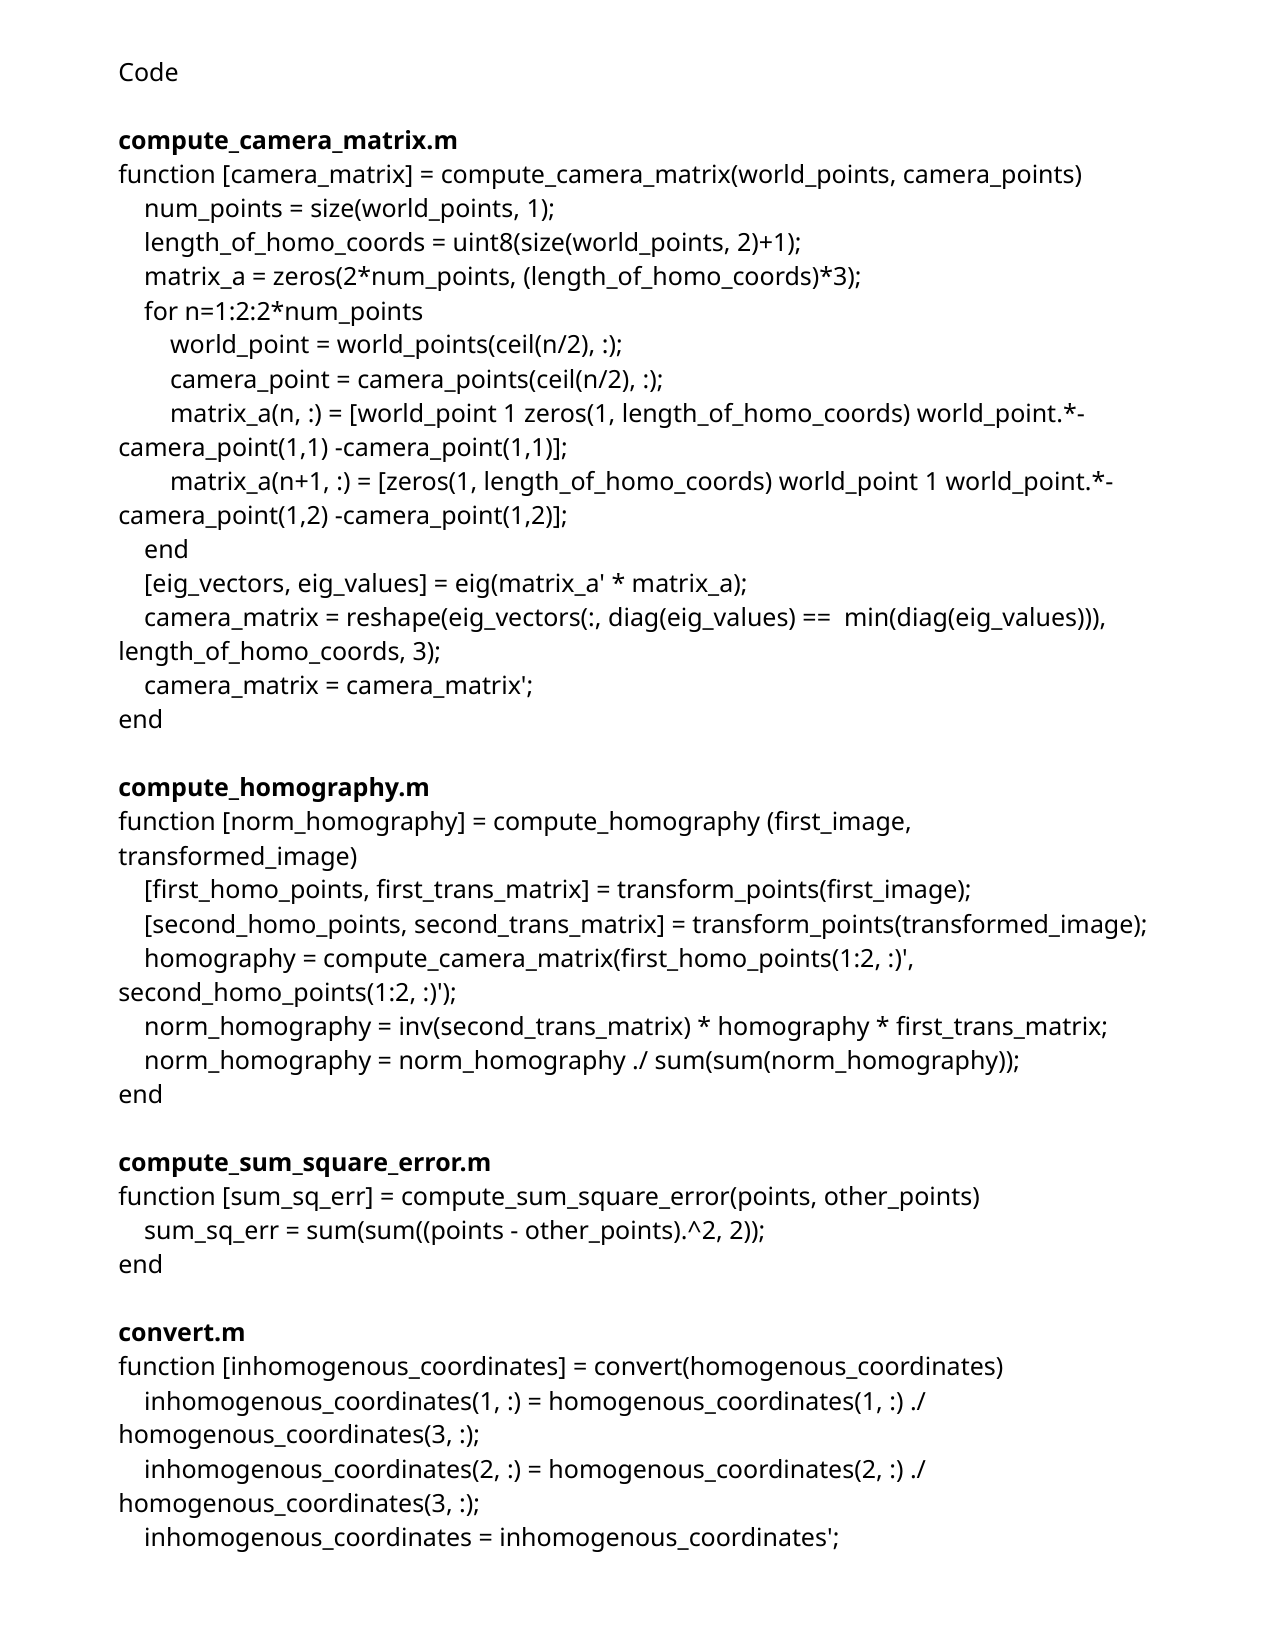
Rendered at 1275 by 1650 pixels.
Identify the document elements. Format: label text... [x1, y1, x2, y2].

text homography = compute_camera_matrix(first_homo_points(1:2, :)', second_homo_points(1:2, :)'); [118, 940, 1157, 1008]
text camera_matrix = camera_matrix'; [118, 668, 1157, 702]
text function [inhomogenous_coordinates] = convert(homogenous_coordinates) [118, 1349, 1157, 1383]
text sum_sq_err = sum(sum((points - other_points).^2, 2)); [118, 1213, 1157, 1247]
text end [118, 702, 1157, 736]
text [second_homo_points, second_trans_matrix] = transform_points(transformed_image); [118, 906, 1157, 940]
text function [camera_matrix] = compute_camera_matrix(world_points, camera_points) [118, 157, 1157, 191]
text compute_homography.m [118, 770, 1157, 804]
text inhomogenous_coordinates(2, :) = homogenous_coordinates(2, :) ./ homogenous_coordinates(3, :); [118, 1451, 1157, 1519]
text end [118, 1077, 1157, 1111]
text compute_camera_matrix.m [118, 123, 1157, 157]
text num_points = size(world_points, 1); [118, 191, 1157, 225]
text matrix_a = zeros(2*num_points, (length_of_homo_coords)*3); [118, 259, 1157, 293]
text function [sum_sq_err] = compute_sum_square_error(points, other_points) [118, 1179, 1157, 1213]
text Code [118, 55, 1157, 89]
text matrix_a(n+1, :) = [zeros(1, length_of_homo_coords) world_point 1 world_point.*-camera_point(1,2) -camera_point(1,2)]; [118, 463, 1157, 532]
text norm_homography = inv(second_trans_matrix) * homography * first_trans_matrix; [118, 1008, 1157, 1042]
text norm_homography = norm_homography ./ sum(sum(norm_homography)); [118, 1042, 1157, 1077]
text [first_homo_points, first_trans_matrix] = transform_points(first_image); [118, 872, 1157, 906]
text end [118, 1247, 1157, 1281]
text end [118, 532, 1157, 566]
text matrix_a(n, :) = [world_point 1 zeros(1, length_of_homo_coords) world_point.*-camera_point(1,1) -camera_point(1,1)]; [118, 395, 1157, 463]
text for n=1:2:2*num_points [118, 293, 1157, 327]
text length_of_homo_coords = uint8(size(world_points, 2)+1); [118, 225, 1157, 259]
text [eig_vectors, eig_values] = eig(matrix_a' * matrix_a); [118, 566, 1157, 600]
text camera_point = camera_points(ceil(n/2), :); [118, 361, 1157, 395]
text inhomogenous_coordinates(1, :) = homogenous_coordinates(1, :) ./ homogenous_coordinates(3, :); [118, 1383, 1157, 1451]
text convert.m [118, 1315, 1157, 1349]
text world_point = world_points(ceil(n/2), :); [118, 327, 1157, 361]
text compute_sum_square_error.m [118, 1145, 1157, 1179]
text camera_matrix = reshape(eig_vectors(:, diag(eig_values) == min(diag(eig_values))), length_of_homo_coords, 3); [118, 600, 1157, 668]
text function [norm_homography] = compute_homography (first_image, transformed_image) [118, 804, 1157, 872]
text inhomogenous_coordinates = inhomogenous_coordinates'; [118, 1519, 1157, 1553]
